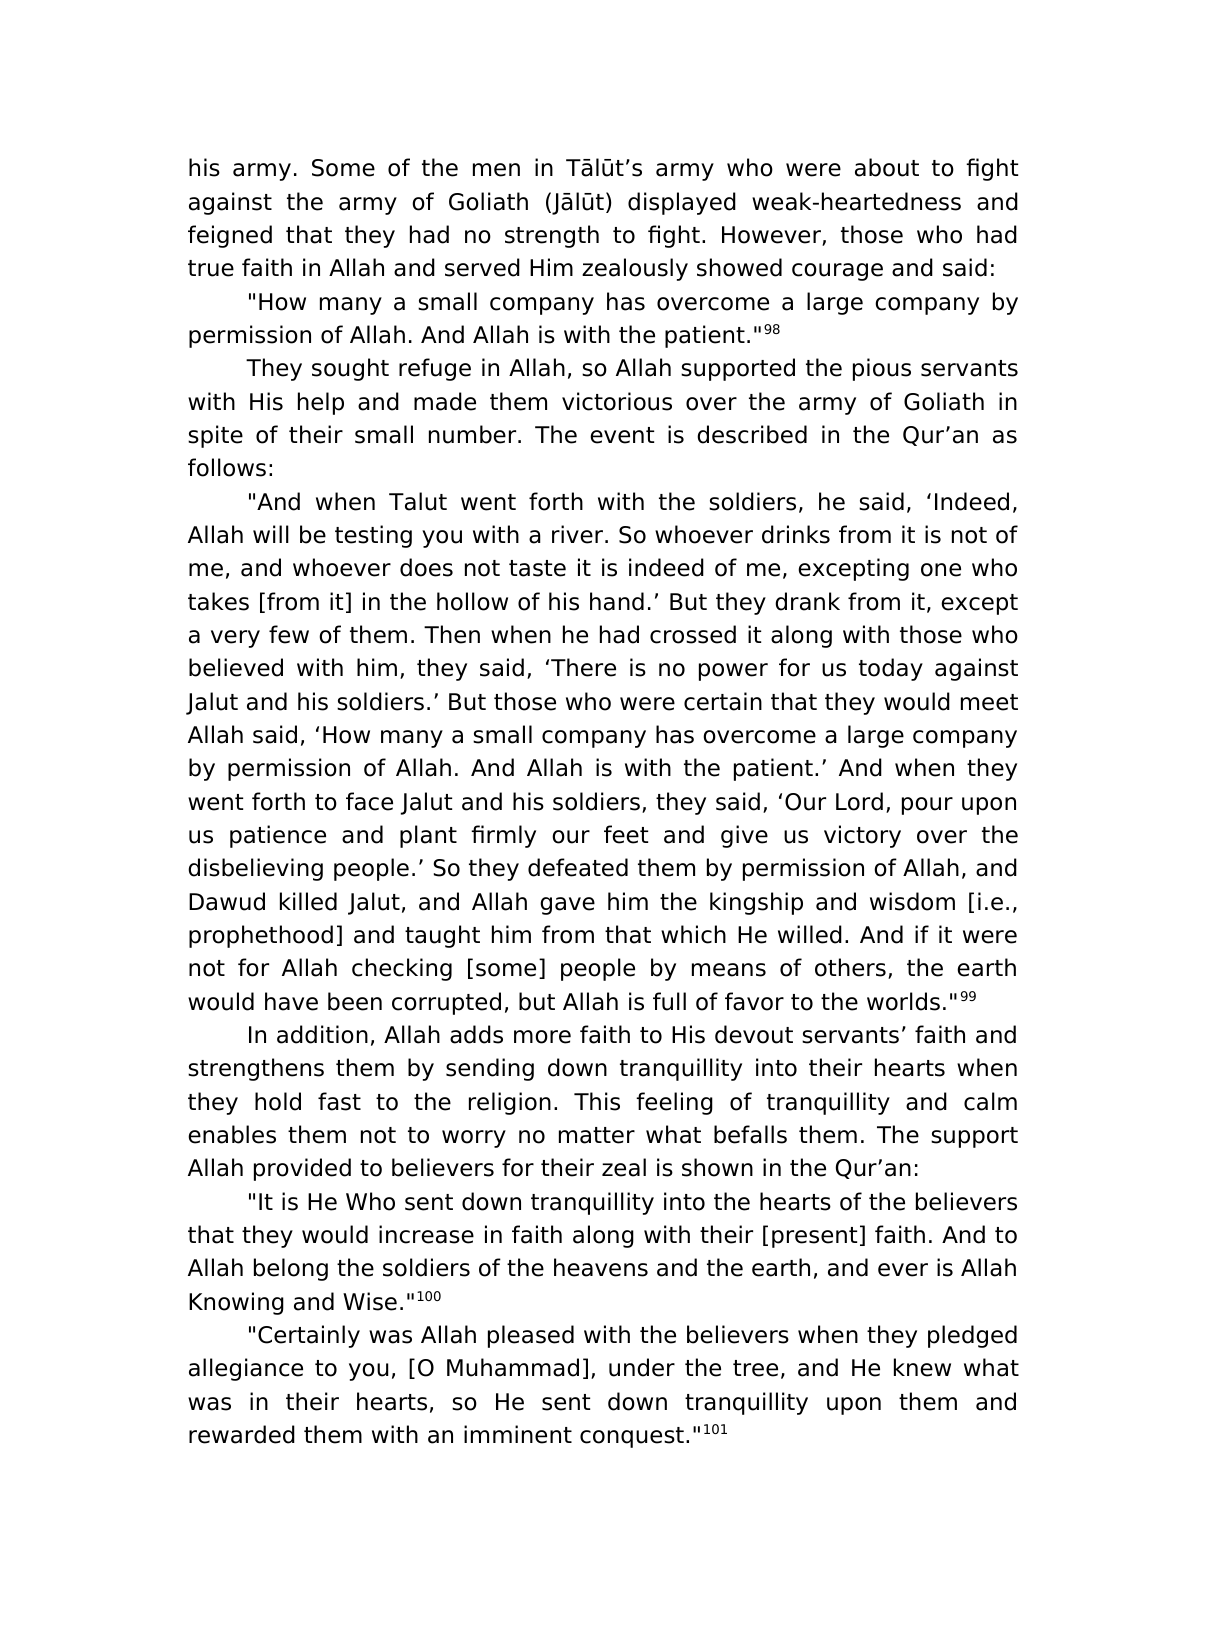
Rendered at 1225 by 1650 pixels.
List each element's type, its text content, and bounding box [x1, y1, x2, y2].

text "How many a small company has overcome a large company by permission of Allah. And Allah is with the patient."98 [187, 283, 1020, 350]
text "It is He Who sent down tranquillity into the hearts of the believers that they would increase in faith along with their [present] faith. And to Allah belong the soldiers of the heavens and the earth, and ever is Allah Knowing and Wise."100 [187, 1183, 1020, 1317]
text "Certainly was Allah pleased with the believers when they pledged allegiance to you, [O Muhammad], under the tree, and He knew what was in their hearts, so He sent down tranquillity upon them and rewarded them with an imminent conquest."101 [187, 1317, 1020, 1450]
text "And when Talut went forth with the soldiers, he said, ‘Indeed, Allah will be testing you with a river. So whoever drinks from it is not of me, and whoever does not taste it is indeed of me, excepting one who takes [from it] in the hollow of his hand.’ But they drank from it, except a very few of them. Then when he had crossed it along with those who believed with him, they said, ‘There is no power for us today against Jalut and his soldiers.’ But those who were certain that they would meet Allah said, ‘How many a small company has overcome a large company by permission of Allah. And Allah is with the patient.’ And when they went forth to face Jalut and his soldiers, they said, ‘Our Lord, pour upon us patience and plant firmly our feet and give us victory over the disbelieving people.’ So they defeated them by permission of Allah, and Dawud killed Jalut, and Allah gave him the kingship and wisdom [i.e., prophethood] and taught him from that which He willed. And if it were not for Allah checking [some] people by means of others, the earth would have been corrupted, but Allah is full of favor to the worlds."99 [187, 483, 1020, 1017]
text In addition, Allah adds more faith to His devout servants’ faith and strengthens them by sending down tranquillity into their hearts when they hold fast to the religion. This feeling of tranquillity and calm enables them not to worry no matter what befalls them. The support Allah provided to believers for their zeal is shown in the Qur’an: [187, 1017, 1020, 1183]
text his army. Some of the men in Tālūt’s army who were about to fight against the army of Goliath (Jālūt) displayed weak-heartedness and feigned that they had no strength to fight. However, those who had true faith in Allah and served Him zealously showed courage and said: [187, 150, 1020, 283]
text They sought refuge in Allah, so Allah supported the pious servants with His help and made them victorious over the army of Goliath in spite of their small number. The event is described in the Qur’an as follows: [187, 350, 1020, 483]
